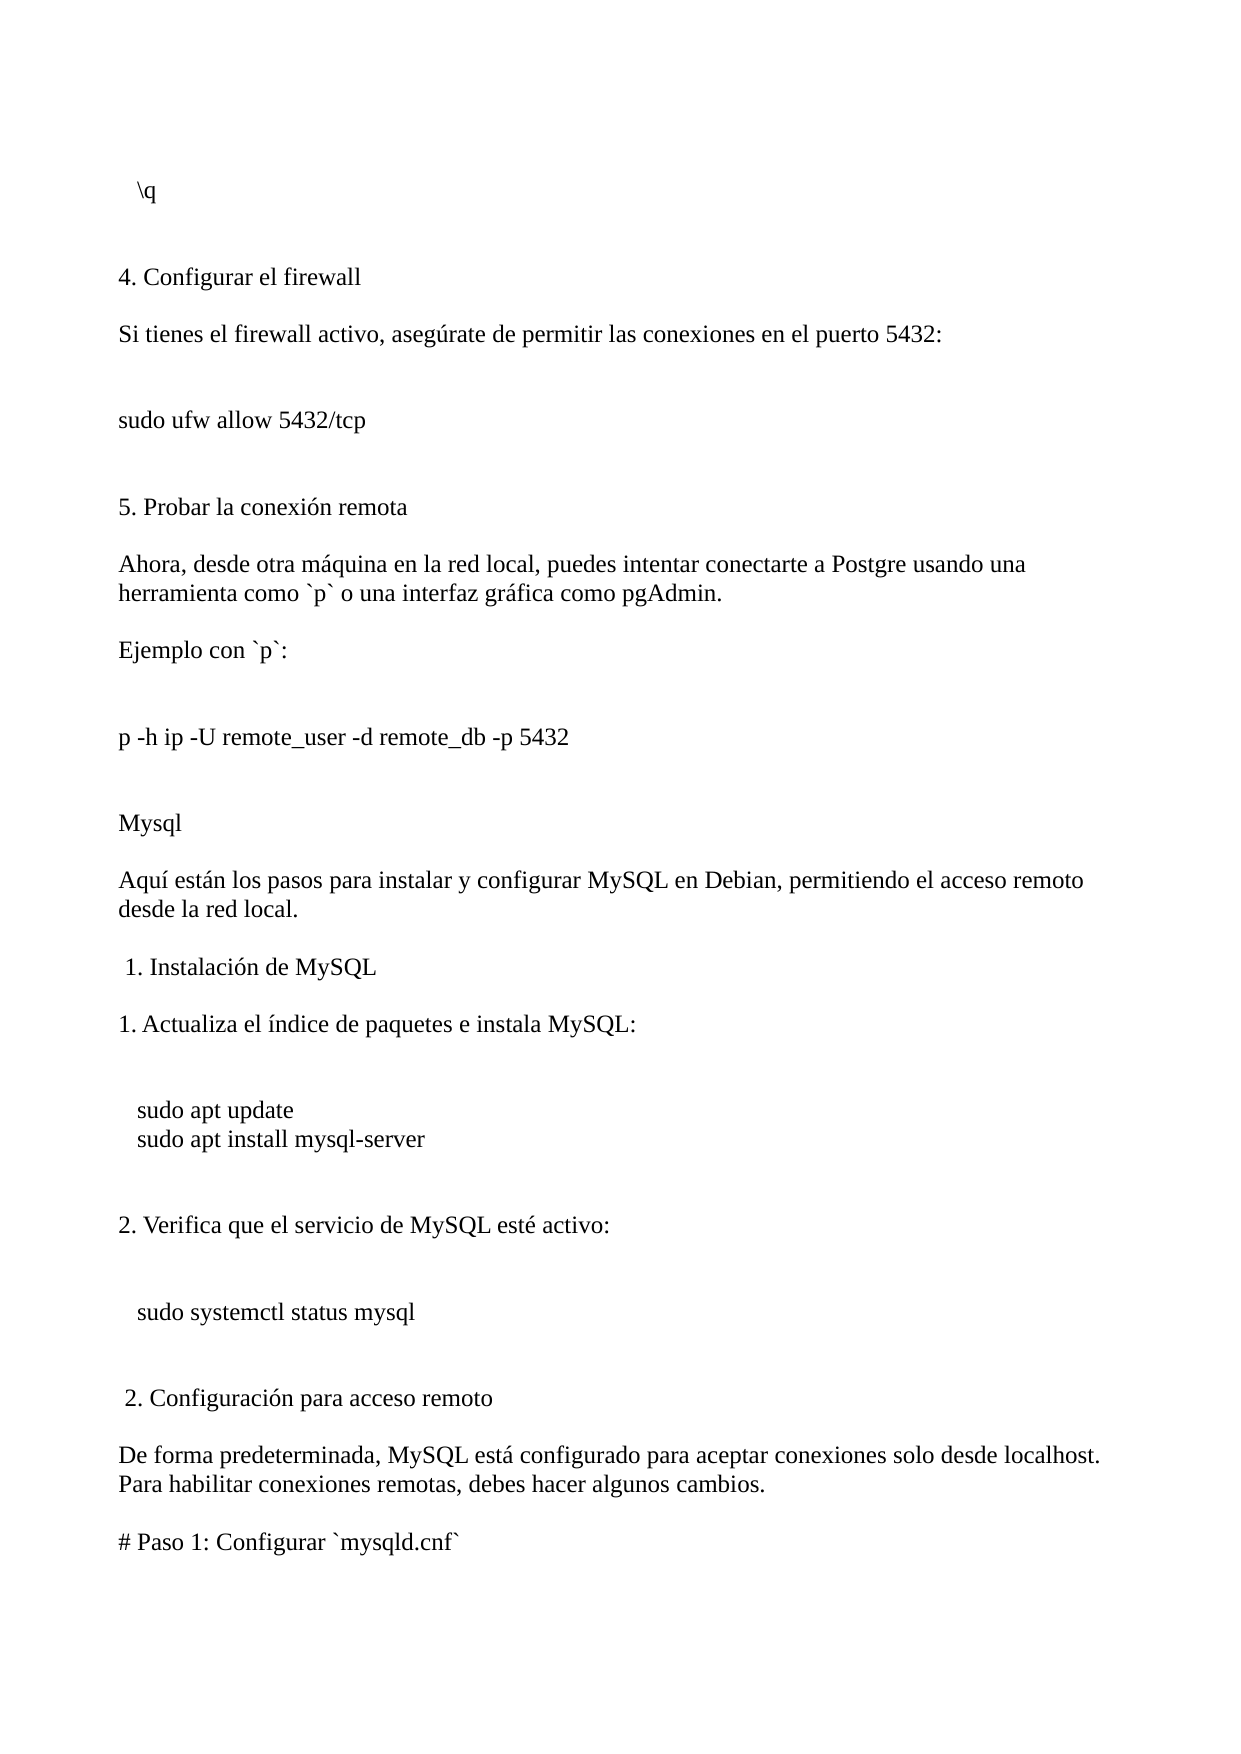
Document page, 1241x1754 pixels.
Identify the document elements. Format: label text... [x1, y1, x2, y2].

text Ahora, desde otra máquina en la red local, puedes intentar conectarte a Postgre usando una herramienta como `p` o una interfaz gráfica como pgAdmin. [118, 549, 1122, 607]
text Mysql [118, 808, 1122, 837]
text De forma predeterminada, MySQL está configurado para aceptar conexiones solo desde localhost. Para habilitar conexiones remotas, debes hacer algunos cambios. [118, 1441, 1122, 1498]
text 4. Configurar el firewall [118, 262, 1122, 291]
text 2. Verifica que el servicio de MySQL esté activo: [118, 1211, 1122, 1239]
text 5. Probar la conexión remota [118, 492, 1122, 521]
text sudo apt update [118, 1096, 1122, 1124]
text sudo ufw allow 5432/tcp [118, 406, 1122, 434]
text sudo apt install mysql-server [118, 1124, 1122, 1153]
text 2. Configuración para acceso remoto [118, 1383, 1122, 1412]
text # Paso 1: Configurar `mysqld.cnf` [118, 1527, 1122, 1556]
text Si tienes el firewall activo, asegúrate de permitir las conexiones en el puerto 5432: [118, 319, 1122, 348]
text Ejemplo con `p`: [118, 636, 1122, 664]
text sudo systemctl status mysql [118, 1297, 1122, 1326]
text 1. Instalación de MySQL [118, 952, 1122, 981]
text \q [118, 176, 1122, 204]
text Aquí están los pasos para instalar y configurar MySQL en Debian, permitiendo el acceso remoto desde la red local. [118, 866, 1122, 923]
text p -h ip -U remote_user -d remote_db -p 5432 [118, 722, 1122, 751]
text 1. Actualiza el índice de paquetes e instala MySQL: [118, 1009, 1122, 1038]
